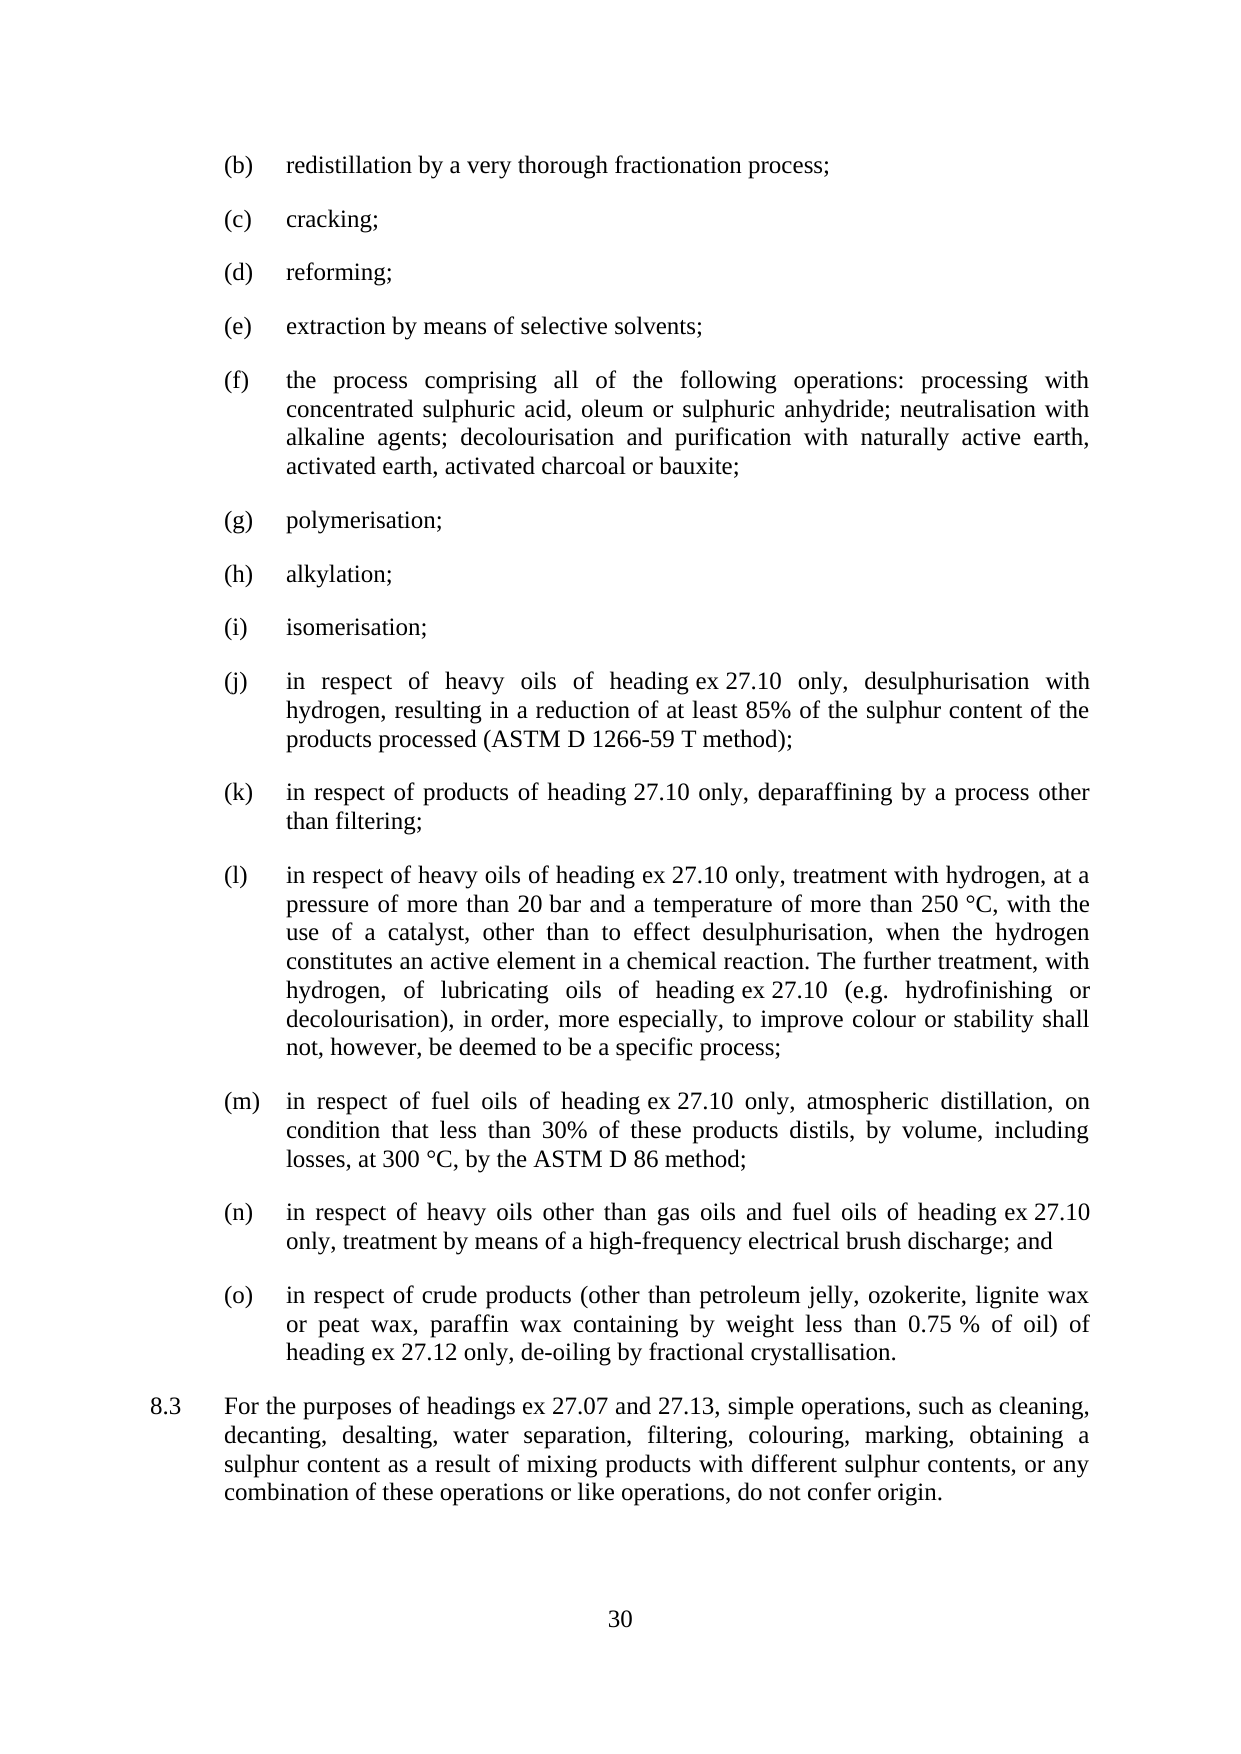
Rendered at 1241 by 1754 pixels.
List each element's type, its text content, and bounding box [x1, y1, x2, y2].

text (l) in respect of heavy oils of heading ex 27.10 only, treatment with hydrogen, at a pressure of more than 20 bar and a temperature of more than 250 °C, with the use of a catalyst, other than to effect desulphurisation, when the hydrogen constitutes an active element in a chemical reaction. The further treatment, with hydrogen, of lubricating oils of heading ex 27.10 (e.g. hydrofinishing or decolourisation), in order, more especially, to improve colour or stability shall not, however, be deemed to be a specific process; [224, 860, 1090, 1061]
text (h) alkylation; [224, 559, 1090, 587]
text (m) in respect of fuel oils of heading ex 27.10 only, atmospheric distillation, on condition that less than 30% of these products distils, by volume, including losses, at 300 °C, by the ASTM D 86 method; [224, 1086, 1090, 1172]
text (c) cracking; [224, 204, 1090, 232]
text (g) polymerisation; [224, 505, 1090, 534]
text (b) redistillation by a very thorough fractionation process; [224, 150, 1090, 179]
text 8.3 For the purposes of headings ex 27.07 and 27.13, simple operations, such as cleaning, decanting, desalting, water separation, filtering, colouring, marking, obtaining a sulphur content as a result of mixing products with different sulphur contents, or any combination of these operations or like operations, do not confer origin. [150, 1391, 1090, 1506]
text (d) reforming; [224, 257, 1090, 286]
text (k) in respect of products of heading 27.10 only, deparaffining by a process other than filtering; [224, 777, 1090, 835]
text (i) isomerisation; [224, 612, 1090, 641]
text (f) the process comprising all of the following operations: processing with concentrated sulphuric acid, oleum or sulphuric anhydride; neutralisation with alkaline agents; decolourisation and purification with naturally active earth, activated earth, activated charcoal or bauxite; [224, 365, 1090, 480]
text (n) in respect of heavy oils other than gas oils and fuel oils of heading ex 27.10 only, treatment by means of a high-frequency electrical brush discharge; and [224, 1197, 1090, 1255]
text (o) in respect of crude products (other than petroleum jelly, ozokerite, lignite wax or peat wax, paraffin wax containing by weight less than 0.75 % of oil) of heading ex 27.12 only, de-oiling by fractional crystallisation. [224, 1280, 1090, 1366]
text (j) in respect of heavy oils of heading ex 27.10 only, desulphurisation with hydrogen, resulting in a reduction of at least 85% of the sulphur content of the products processed (ASTM D 1266-59 T method); [224, 666, 1090, 752]
text (e) extraction by means of selective solvents; [224, 311, 1090, 340]
